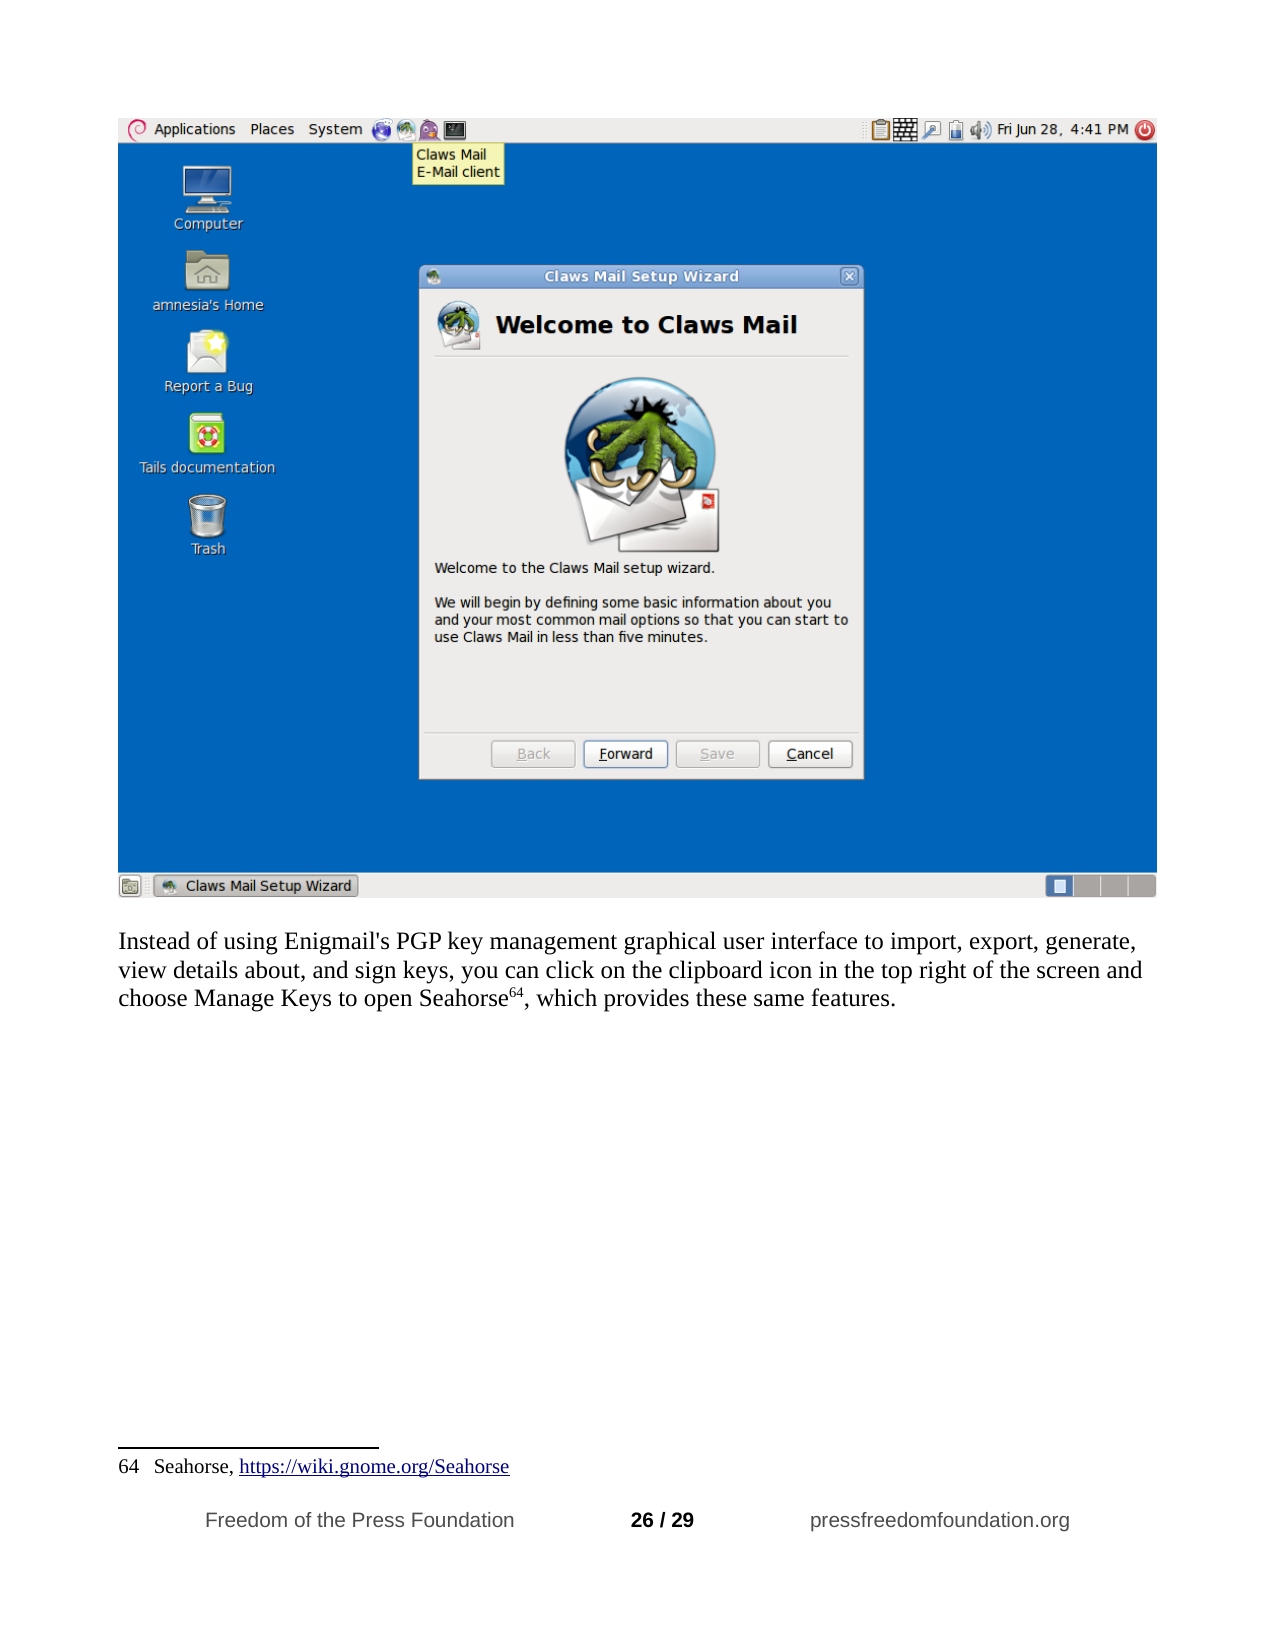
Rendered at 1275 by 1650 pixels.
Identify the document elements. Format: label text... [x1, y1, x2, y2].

text Instead of using Enigmail's PGP key management graphical user interface to import, export, generate, view details about, and sign keys, you can click on the clipboard icon in the top right of the screen and choose Manage Keys to open Seahorse, which provides these same features. [118, 926, 1157, 1012]
text Seahorse, https://wiki.gnome.org/Seahorse [118, 1454, 1157, 1478]
picture [118, 118, 1157, 898]
